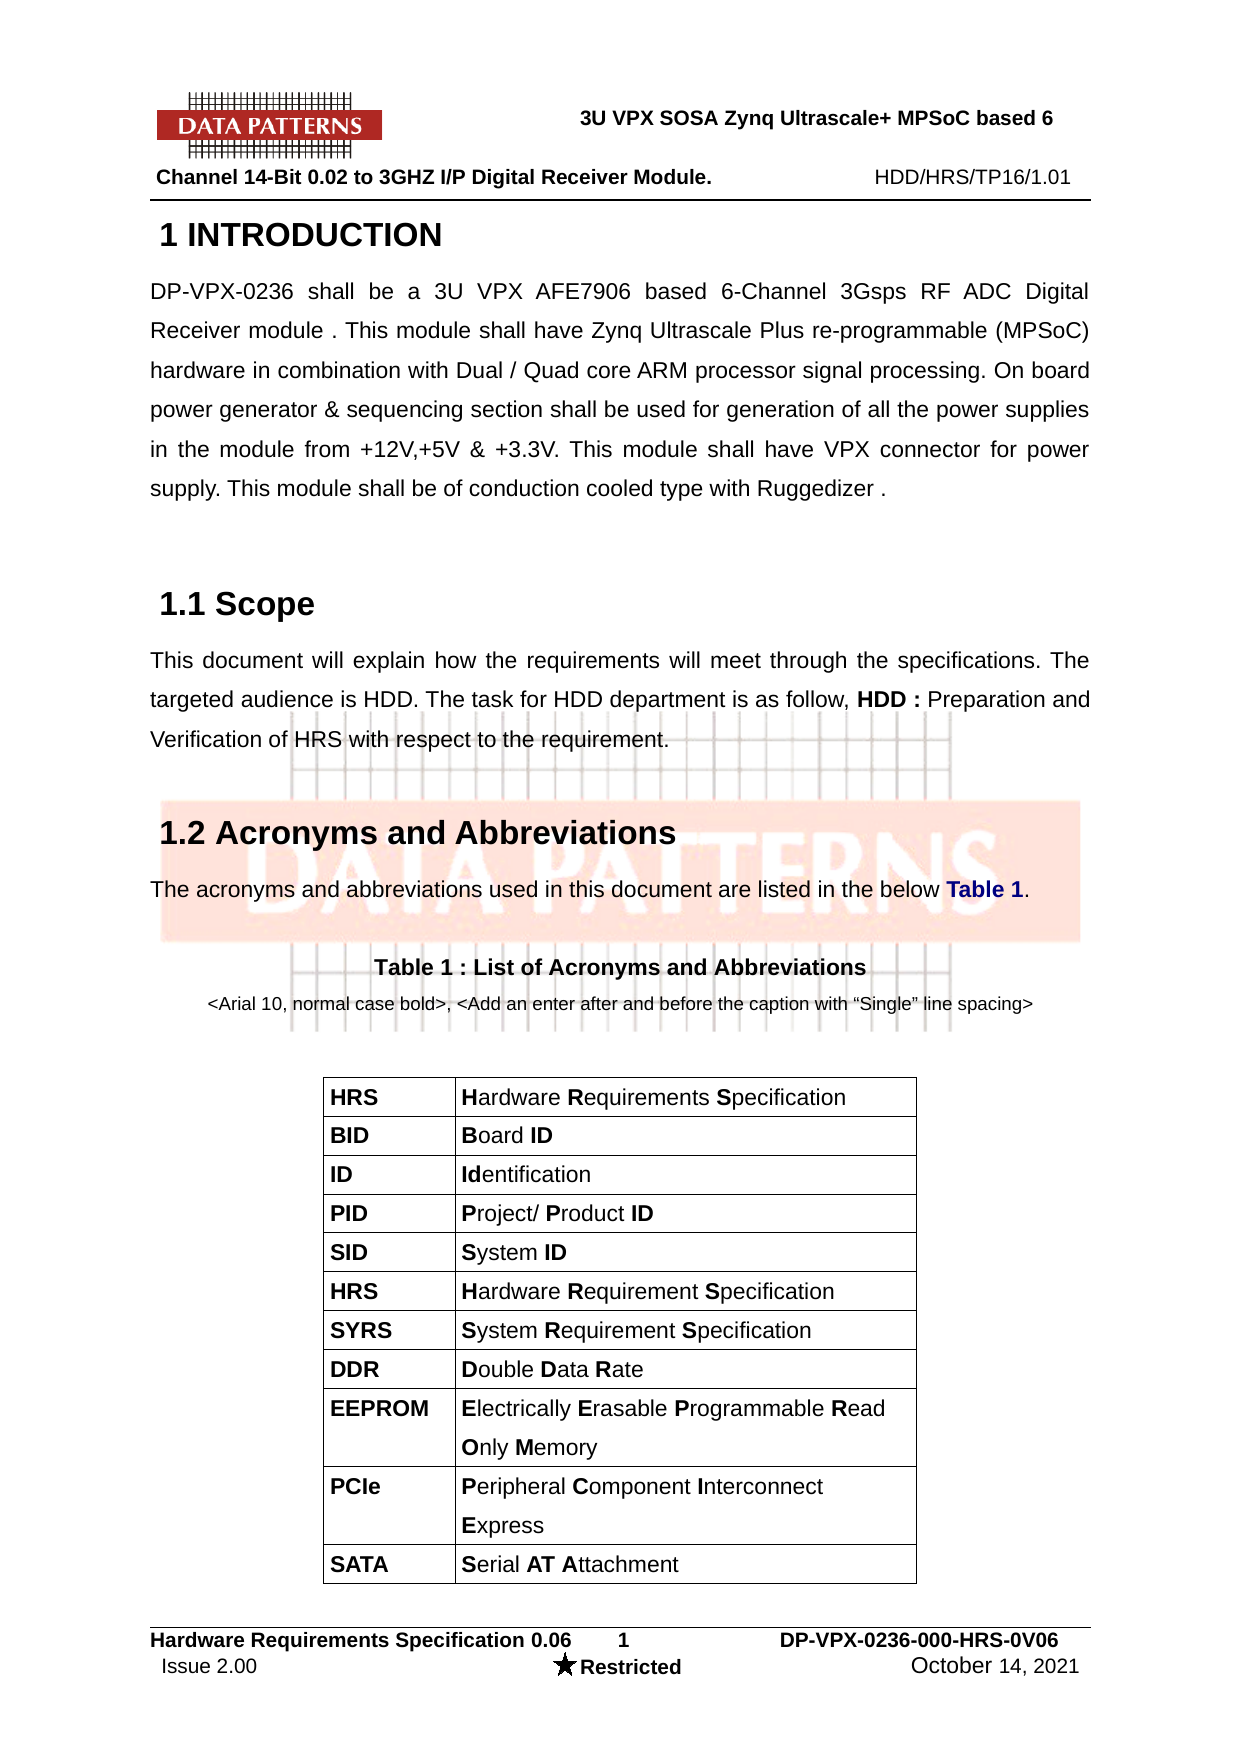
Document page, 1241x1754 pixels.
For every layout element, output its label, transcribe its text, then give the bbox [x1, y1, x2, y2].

picture [220, 852, 1021, 876]
table_cell Hardware Requirement Specification [456, 1272, 916, 1310]
text This document will explain how the requirements will meet through the specifications. The targeted audience is HDD. The task for HDD department is as follow, HDD : Preparation and Verification of HRS with respect to the requirement. [150, 647, 1091, 752]
table_cell HRS [324, 1272, 455, 1310]
picture [155, 85, 383, 165]
table_cell PCIe [324, 1467, 455, 1544]
table_cell BID [324, 1117, 455, 1154]
picture [220, 980, 1021, 993]
picture [220, 752, 1021, 813]
table_cell SATA [324, 1545, 455, 1583]
picture [220, 1014, 1021, 1043]
text <Arial 10, normal case bold>, <Add an enter after and before the caption with “Single” line spacing> [150, 993, 1091, 1014]
table_cell EEPROM [324, 1389, 455, 1466]
table_cell Peripheral Component Interconnect Express [456, 1467, 916, 1544]
table_cell SID [324, 1233, 455, 1271]
table_cell System ID [456, 1233, 916, 1271]
subtitle Scope [150, 584, 1091, 623]
table_cell SYRS [324, 1311, 455, 1349]
table_cell PID [324, 1195, 455, 1232]
table_cell DDR [324, 1350, 455, 1388]
table_cell Double Data Rate [456, 1350, 916, 1388]
table_cell Identification [456, 1156, 916, 1193]
table_cell Serial AT Attachment [456, 1545, 916, 1583]
text Table 1 : List of Acronyms and Abbreviations [150, 954, 1091, 980]
text The acronyms and abbreviations used in this document are listed in the below Table 1. [150, 876, 1091, 902]
text DP-VPX-0236 shall be a 3U VPX AFE7906 based 6-Channel 3Gsps RF ADC Digital Receiver module . This module shall have Zynq Ultrascale Plus re-programmable (MPSoC) hardware in combination with Dual / Quad core ARM processor signal processing. On board power generator & sequencing section shall be used for generation of all the power supplies in the module from +12V,+5V & +3.3V. This module shall have VPX connector for power supply. This module shall be of conduction cooled type with Ruggedizer . [150, 278, 1091, 502]
picture [220, 902, 1021, 954]
table_header HRS [324, 1078, 455, 1116]
table_cell Board ID [456, 1117, 916, 1154]
table_cell Project/ Product ID [456, 1195, 916, 1232]
table_cell Electrically Erasable Programmable Read Only Memory [456, 1389, 916, 1466]
subtitle Acronyms and Abbreviations [150, 813, 1091, 852]
table_cell ID [324, 1156, 455, 1193]
subtitle INTRODUCTION [150, 216, 1091, 254]
table_header Hardware Requirements Specification [456, 1078, 916, 1116]
table_cell System Requirement Specification [456, 1311, 916, 1349]
